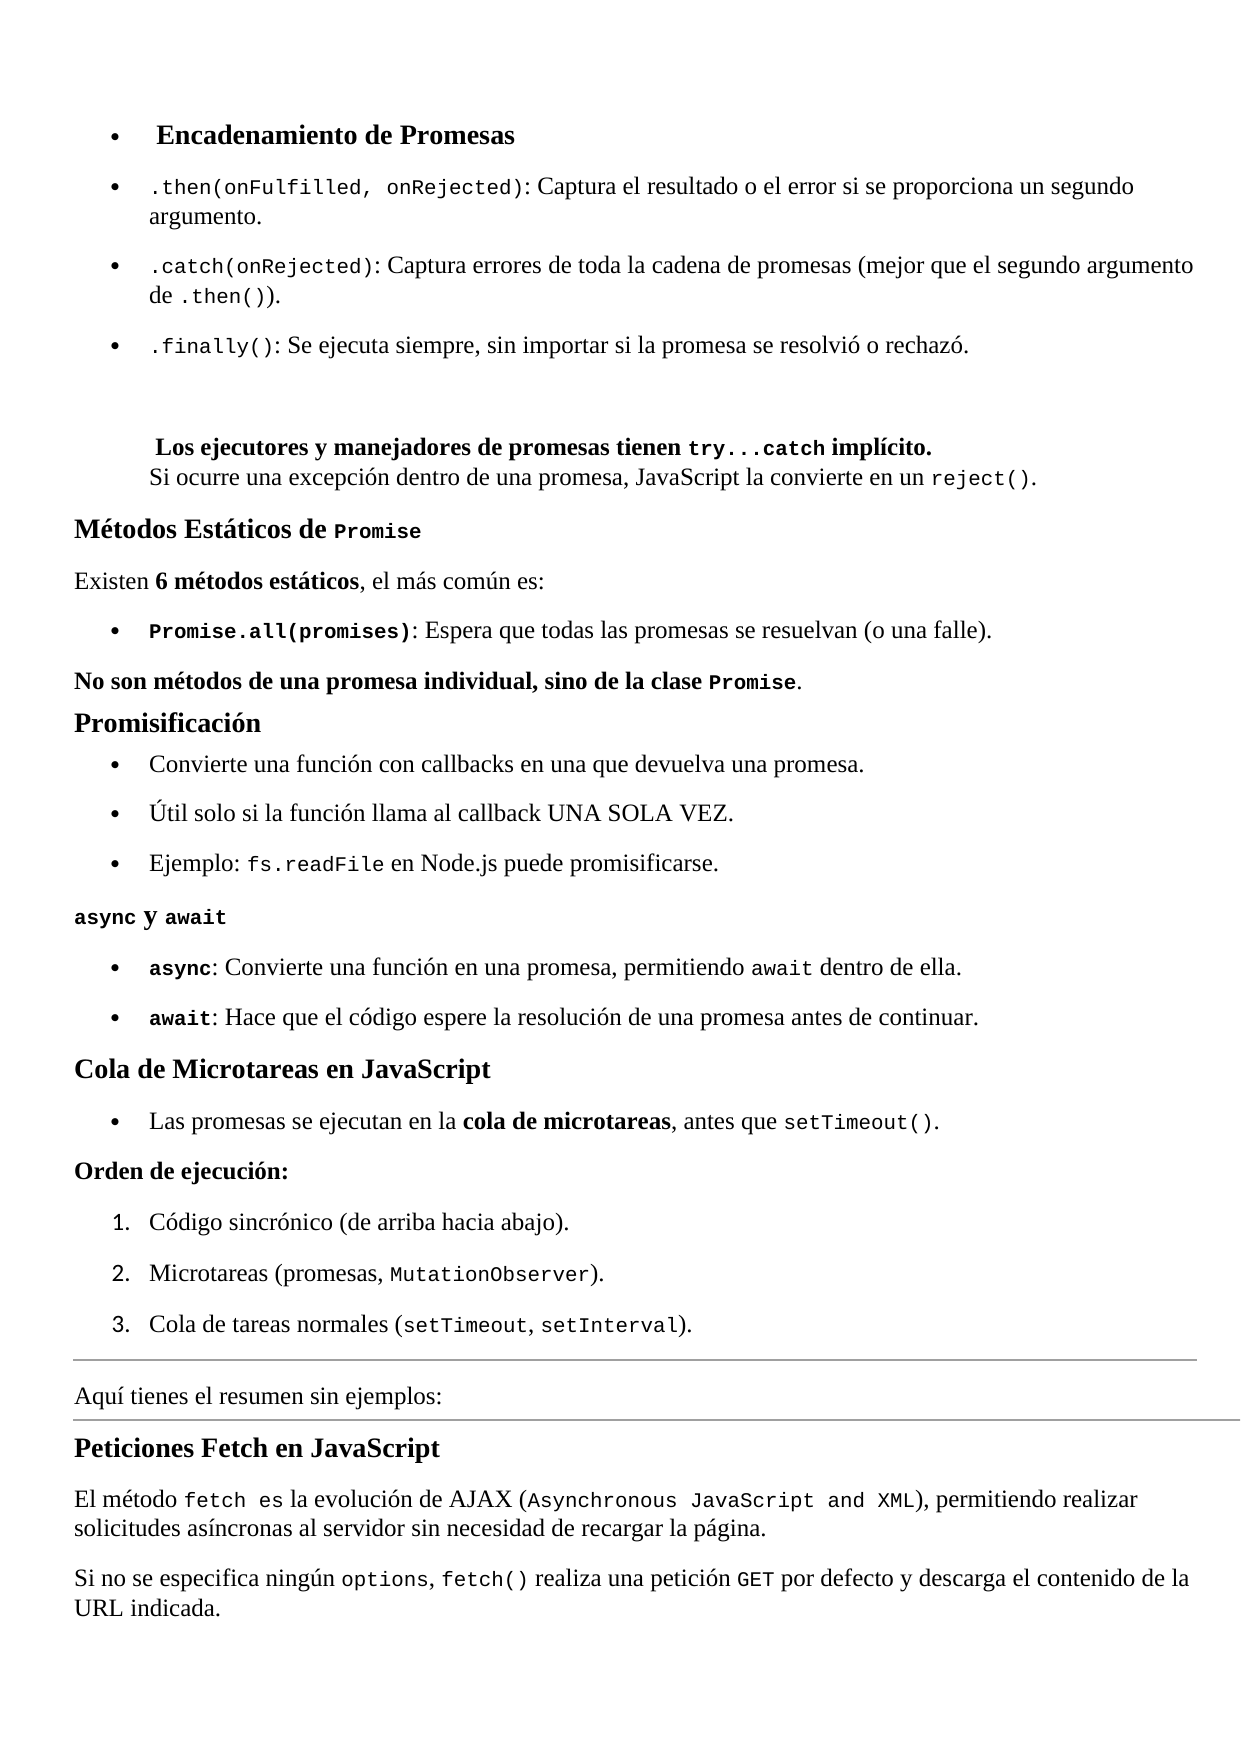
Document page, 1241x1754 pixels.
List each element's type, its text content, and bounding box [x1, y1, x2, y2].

list Código sincrónico (de arriba hacia abajo). [111, 1206, 1196, 1236]
text Aquí tienes el resumen sin ejemplos: [74, 1381, 1196, 1409]
subtitle Cola de Microtareas en JavaScript [74, 1052, 1196, 1085]
list Útil solo si la función llama al callback UNA SOLA VEZ. [111, 798, 1196, 827]
list Ejemplo: fs.readFile en Node.js puede promisificarse. [111, 848, 1196, 877]
text Promisificación [74, 706, 1196, 738]
text Orden de ejecución: [74, 1156, 1196, 1185]
list Las promesas se ejecutan en la cola de microtareas, antes que setTimeout(). [111, 1106, 1196, 1135]
text No son métodos de una promesa individual, sino de la clase Promise. [74, 666, 1196, 695]
list async: Convierte una función en una promesa, permitiendo await dentro de ella. [111, 952, 1196, 981]
list Convierte una función con callbacks en una que devuelva una promesa. [111, 749, 1196, 777]
list Microtareas (promesas, MutationObserver). [111, 1257, 1196, 1288]
subtitle Peticiones Fetch en JavaScript [74, 1431, 1196, 1463]
list Encadenamiento de Promesas [111, 118, 1196, 151]
list await: Hace que el código espere la resolución de una promesa antes de continuar. [111, 1002, 1196, 1032]
list Promise.all(promises): Espera que todas las promesas se resuelvan (o una falle). [111, 615, 1196, 645]
text El método fetch es la evolución de AJAX (Asynchronous JavaScript and XML), permitiendo realizar solicitudes asíncronas al servidor sin necesidad de recargar la página. [74, 1484, 1196, 1542]
list .then(onFulfilled, onRejected): Captura el resultado o el error si se proporciona un segundo argumento. [111, 171, 1196, 230]
subtitle async y await [74, 898, 1196, 931]
text Si no se especifica ningún options, fetch() realiza una petición GET por defecto y descarga el contenido de la URL indicada. [74, 1563, 1196, 1621]
subtitle Métodos Estáticos de Promise [74, 512, 1196, 545]
text Los ejecutores y manejadores de promesas tienen try...catch implícito. Si ocurre una excepción dentro de una promesa, JavaScript la convierte en un reject(). [149, 432, 1196, 492]
list .finally(): Se ejecuta siempre, sin importar si la promesa se resolvió o rechazó. [111, 331, 1196, 360]
list Cola de tareas normales (setTimeout, setInterval). [111, 1308, 1196, 1339]
list .catch(onRejected): Captura errores de toda la cadena de promesas (mejor que el segundo argumento de .then()). [111, 251, 1196, 310]
text Existen 6 métodos estáticos, el más común es: [74, 566, 1196, 594]
